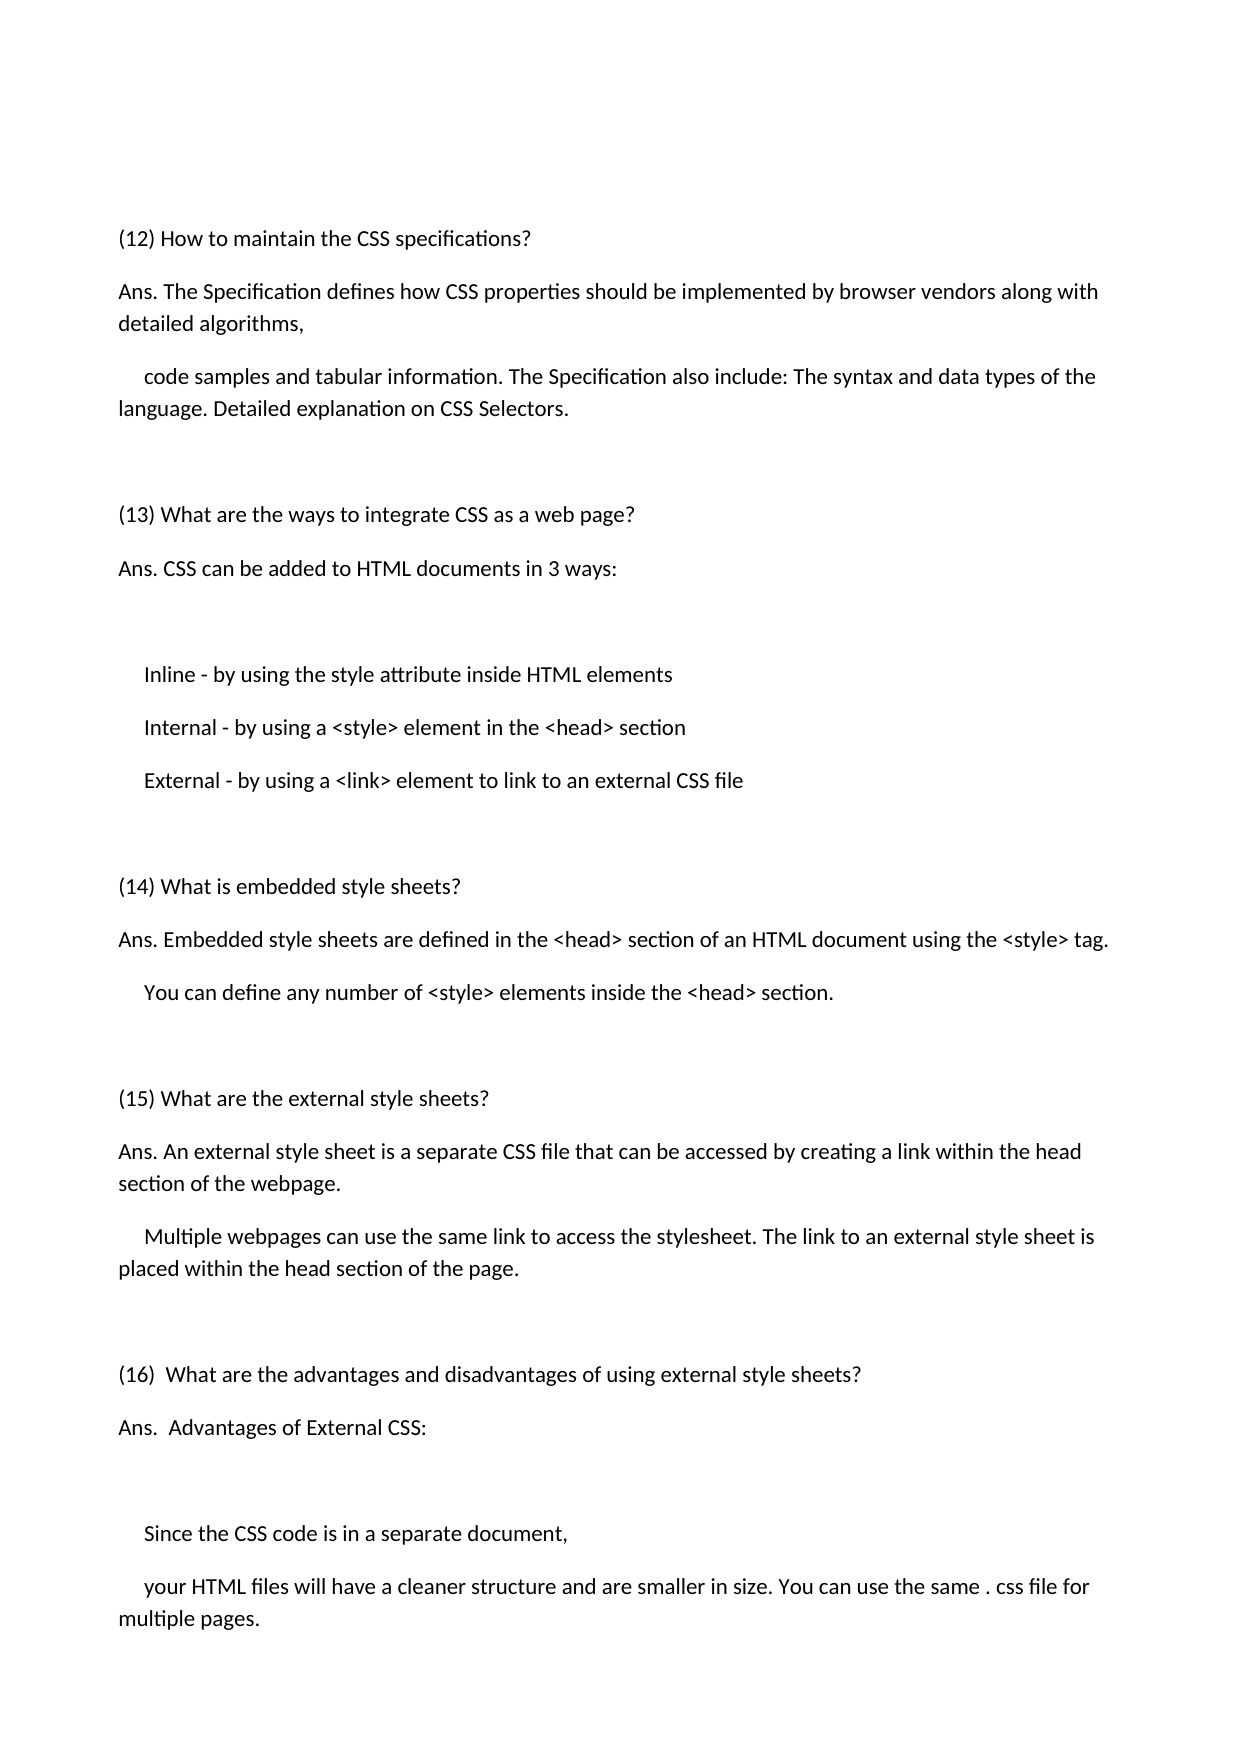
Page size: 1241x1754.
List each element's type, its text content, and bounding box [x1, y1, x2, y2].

text your HTML files will have a cleaner structure and are smaller in size. You can use the same . css file for multiple pages. [118, 1572, 1122, 1633]
text You can define any number of <style> elements inside the <head> section. [118, 978, 1122, 1006]
text Ans. CSS can be added to HTML documents in 3 ways: [118, 554, 1122, 582]
text (16) What are the advantages and disadvantages of using external style sheets? [118, 1360, 1122, 1388]
text Internal - by using a <style> element in the <head> section [118, 713, 1122, 741]
text Inline - by using the style attribute inside HTML elements [118, 660, 1122, 688]
text Ans. An external style sheet is a separate CSS file that can be accessed by creating a link within the head section of the webpage. [118, 1137, 1122, 1197]
text External - by using a <link> element to link to an external CSS file [118, 766, 1122, 794]
text Ans. Embedded style sheets are defined in the <head> section of an HTML document using the <style> tag. [118, 925, 1122, 953]
text (15) What are the external style sheets? [118, 1084, 1122, 1112]
text Multiple webpages can use the same link to access the stylesheet. The link to an external style sheet is placed within the head section of the page. [118, 1222, 1122, 1282]
text Since the CSS code is in a separate document, [118, 1519, 1122, 1547]
text Ans. The Specification defines how CSS properties should be implemented by browser vendors along with detailed algorithms, [118, 277, 1122, 337]
text (12) How to maintain the CSS specifications? [118, 224, 1122, 252]
text code samples and tabular information. The Specification also include: The syntax and data types of the language. Detailed explanation on CSS Selectors. [118, 362, 1122, 423]
text (14) What is embedded style sheets? [118, 872, 1122, 900]
text Ans. Advantages of External CSS: [118, 1413, 1122, 1441]
text (13) What are the ways to integrate CSS as a web page? [118, 501, 1122, 529]
